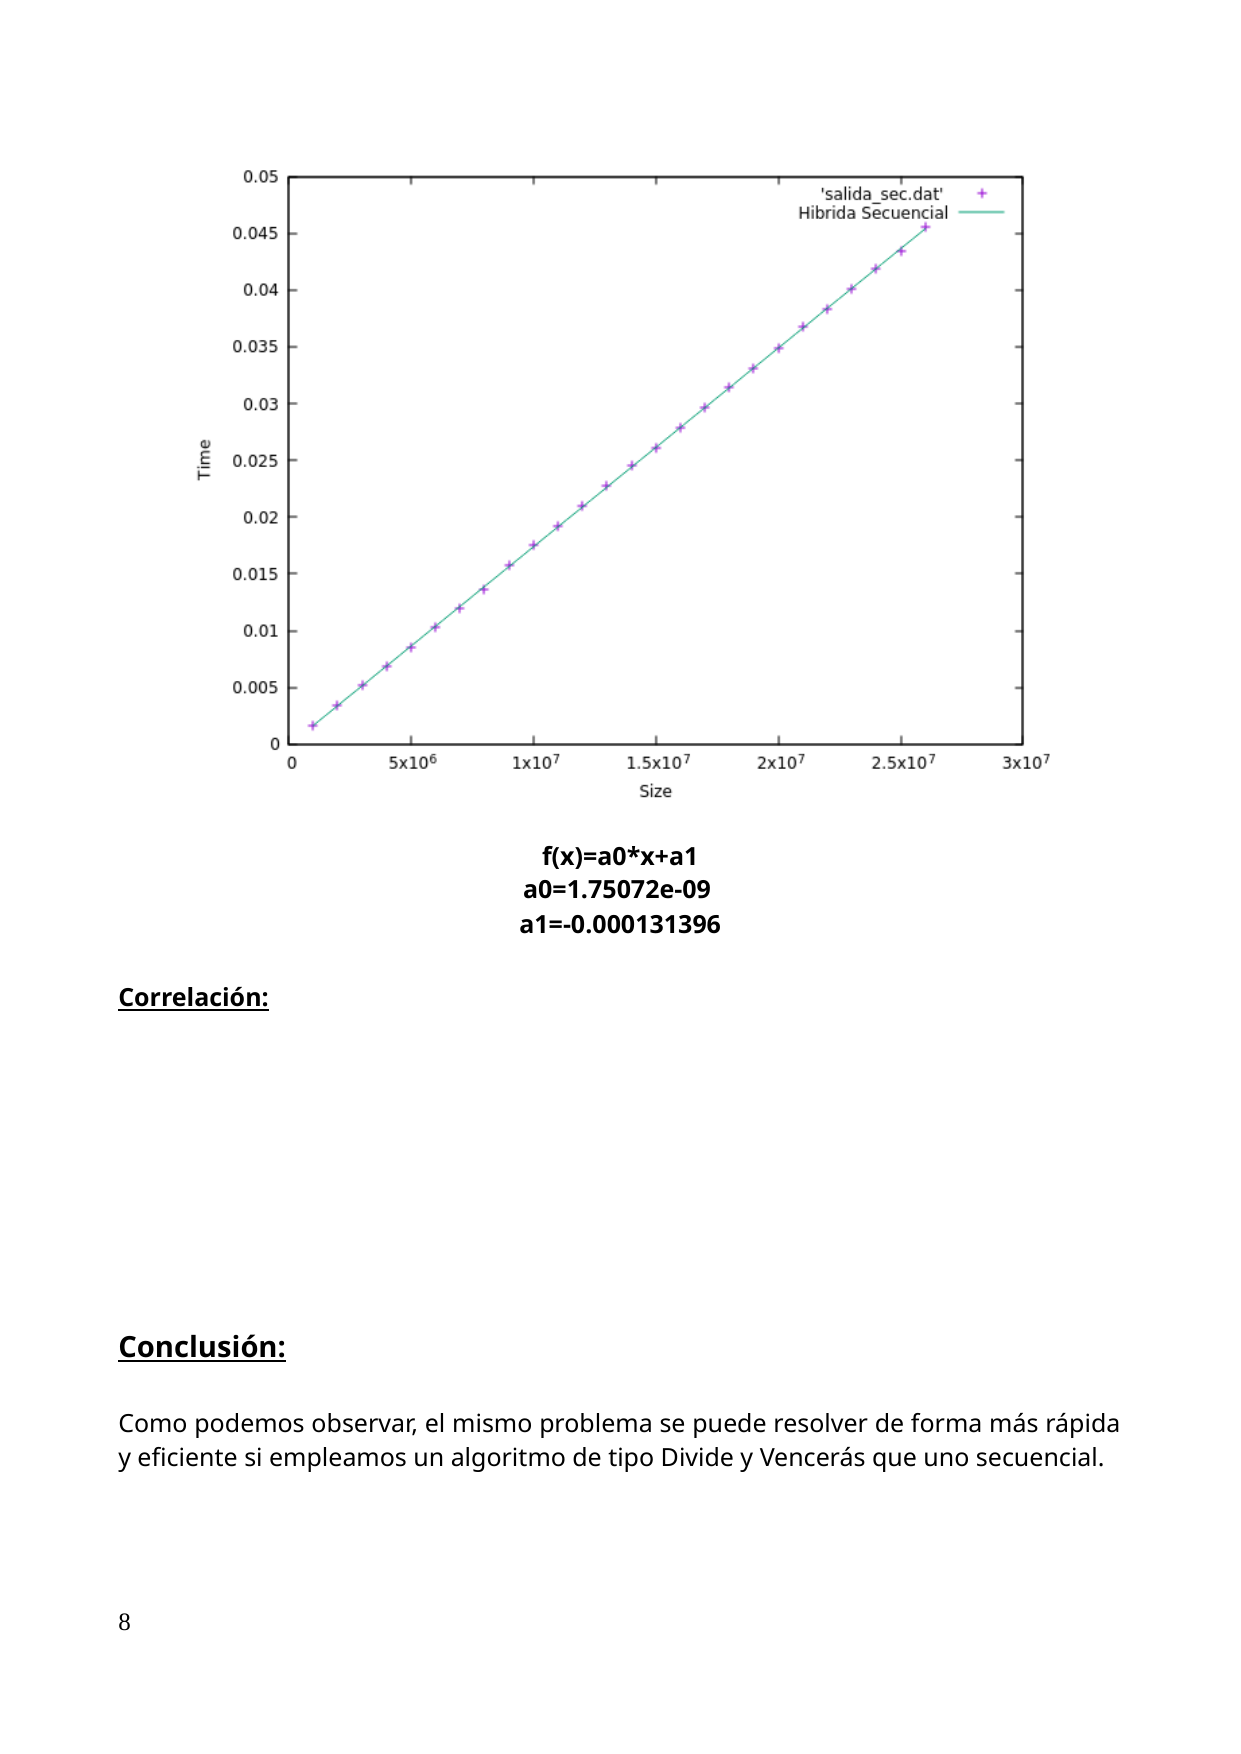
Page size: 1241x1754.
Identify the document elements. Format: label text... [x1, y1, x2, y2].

text f(x)=a0*x+a1 [118, 838, 1122, 872]
text Como podemos observar, el mismo problema se puede resolver de forma más rápida y eficiente si empleamos un algoritmo de tipo Divide y Vencerás que uno secuencial. [118, 1406, 1122, 1474]
text Conclusión: [118, 1326, 1122, 1366]
text Correlación: [118, 980, 1122, 1014]
picture [189, 158, 1051, 804]
text a1=-0.000131396 [118, 906, 1122, 940]
text a0=1.75072e-09 [118, 872, 1122, 906]
